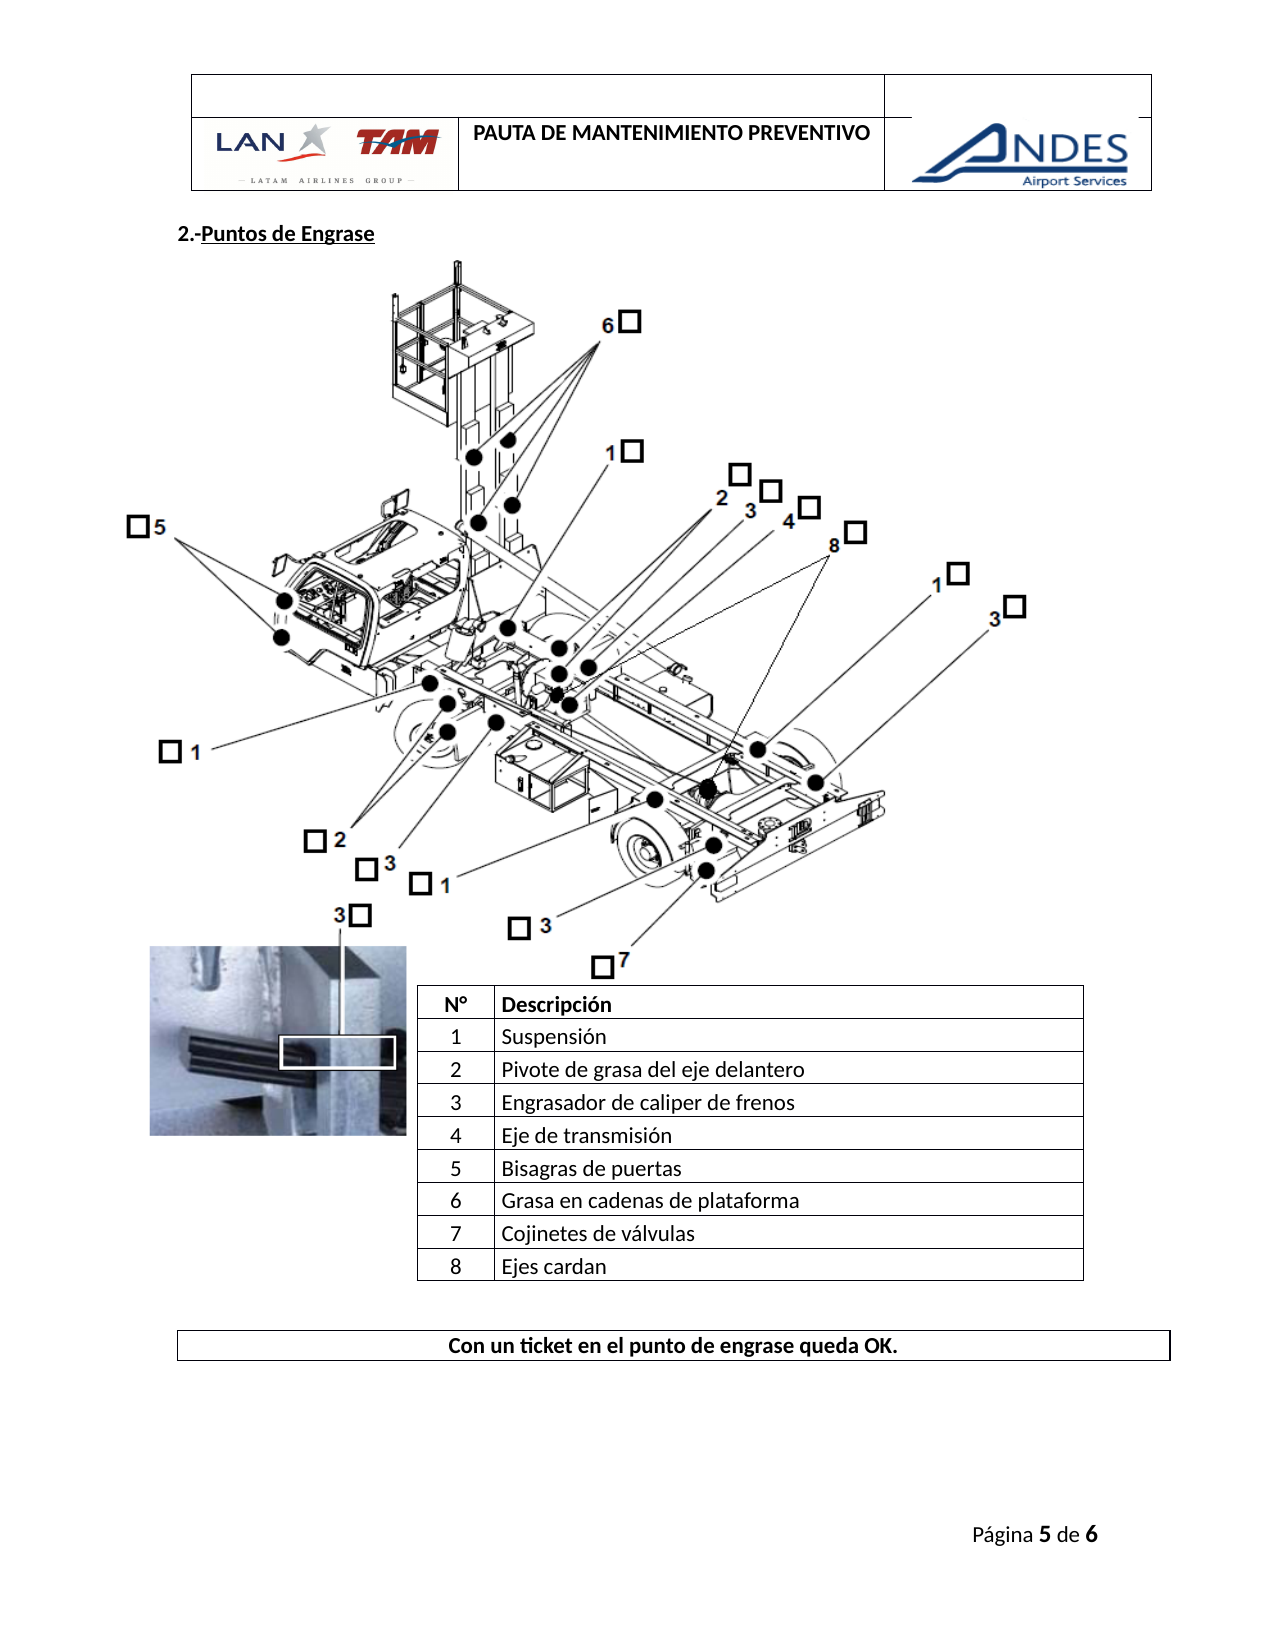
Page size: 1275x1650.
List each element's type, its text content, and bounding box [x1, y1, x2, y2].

table_cell Ejes cardan [495, 1249, 1083, 1280]
picture [911, 117, 1139, 190]
table_cell Engrasador de caliper de frenos [495, 1084, 1083, 1116]
table_cell 3 [418, 1084, 494, 1116]
table_cell Eje de transmisión [495, 1117, 1083, 1149]
table_cell 4 [418, 1117, 494, 1149]
table_cell Grasa en cadenas de plataforma [495, 1183, 1083, 1214]
table_cell Pivote de grasa del eje delantero [495, 1052, 1083, 1083]
table_cell Suspensión [495, 1019, 1083, 1051]
table_header N° [418, 986, 494, 1018]
table_header Descripción [495, 986, 1083, 1018]
table_cell 1 [418, 1019, 494, 1051]
table_cell 2 [418, 1052, 494, 1083]
table_cell 7 [418, 1216, 494, 1247]
table_cell Bisagras de puertas [495, 1150, 1083, 1182]
table_cell 6 [418, 1183, 494, 1214]
picture [204, 118, 454, 190]
text 2.-Puntos de Engrase [177, 219, 1098, 247]
table_cell 8 [418, 1249, 494, 1280]
picture [204, 191, 454, 195]
table_cell Cojinetes de válvulas [495, 1216, 1083, 1247]
table_cell 5 [418, 1150, 494, 1182]
table_header Con un ticket en el punto de engrase queda OK. [178, 1331, 1169, 1359]
picture [123, 259, 1043, 1176]
